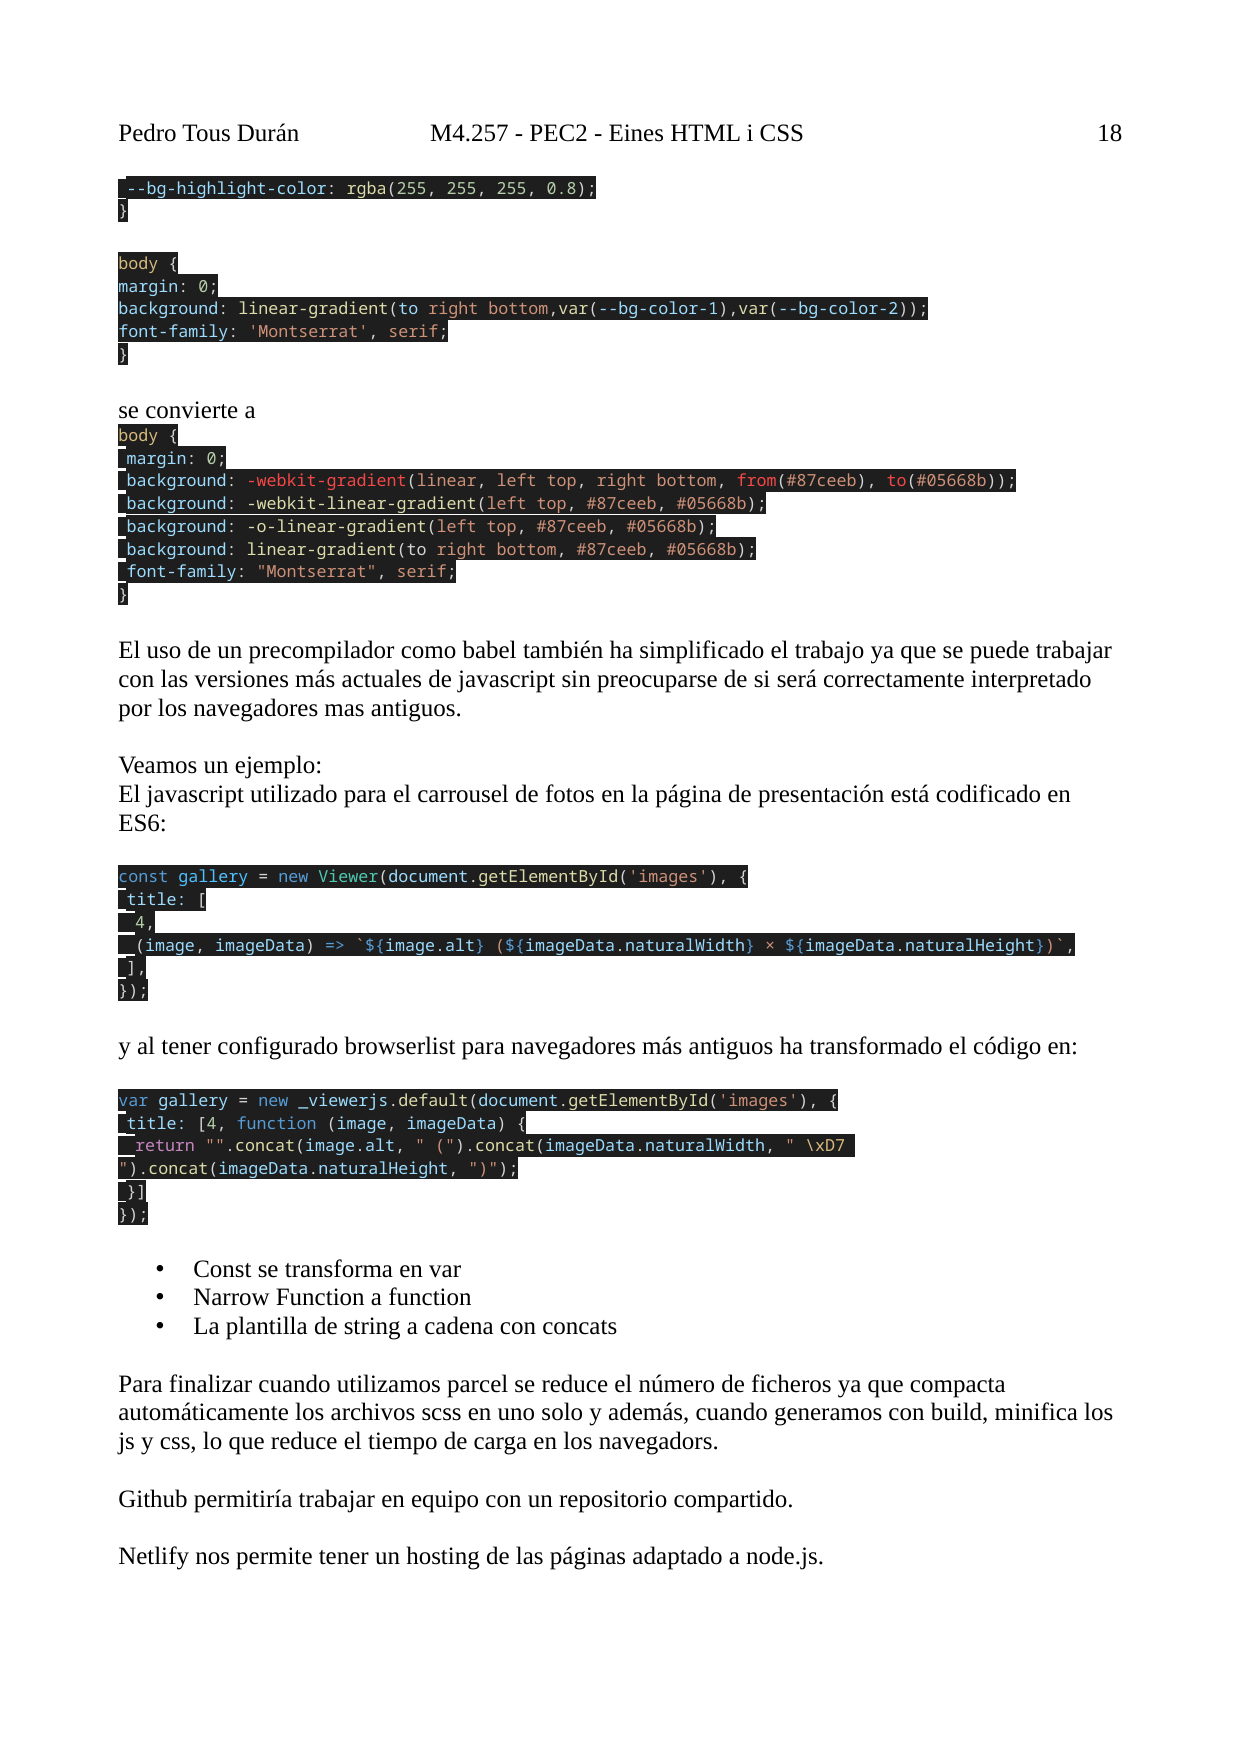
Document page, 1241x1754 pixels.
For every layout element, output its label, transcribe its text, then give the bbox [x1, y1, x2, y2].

text 4, [118, 911, 1122, 933]
text body { [118, 424, 1122, 446]
text var gallery = new _viewerjs.default(document.getElementById('images'), { [118, 1089, 1122, 1111]
text Para finalizar cuando utilizamos parcel se reduce el número de ficheros ya que compacta automáticamente los archivos scss en uno solo y además, cuando generamos con build, minifica los js y css, lo que reduce el tiempo de carga en los navegadors. [118, 1369, 1122, 1455]
text } [118, 199, 1122, 222]
text margin: 0; [118, 446, 1122, 469]
text Netlify nos permite tener un hosting de las páginas adaptado a node.js. [118, 1541, 1122, 1570]
text }); [118, 1202, 1122, 1225]
text --bg-highlight-color: rgba(255, 255, 255, 0.8); [118, 176, 1122, 199]
list Narrow Function a function [156, 1282, 1122, 1311]
text Github permitiría trabajar en equipo con un repositorio compartido. [118, 1484, 1122, 1512]
text background: -webkit-gradient(linear, left top, right bottom, from(#87ceeb), to(#05668b)); [118, 469, 1122, 492]
text El javascript utilizado para el carrousel de fotos en la página de presentación está codificado en ES6: [118, 779, 1122, 836]
text title: [ [118, 888, 1122, 911]
text (image, imageData) => `${image.alt} (${imageData.naturalWidth} × ${imageData.naturalHeight})`, [118, 933, 1122, 956]
text } [118, 583, 1122, 605]
list Const se transforma en var [156, 1254, 1122, 1282]
text background: -o-linear-gradient(left top, #87ceeb, #05668b); [118, 514, 1122, 537]
text El uso de un precompilador como babel también ha simplificado el trabajo ya que se puede trabajar con las versiones más actuales de javascript sin preocuparse de si será correctamente interpretado por los navegadores mas antiguos. [118, 635, 1122, 721]
text se convierte a [118, 395, 1122, 424]
text background: linear-gradient(to right bottom, #87ceeb, #05668b); [118, 537, 1122, 560]
text font-family: 'Montserrat', serif; [118, 320, 1122, 342]
text const gallery = new Viewer(document.getElementById('images'), { [118, 865, 1122, 888]
text title: [4, function (image, imageData) { [118, 1111, 1122, 1134]
text Veamos un ejemplo: [118, 750, 1122, 779]
text body { [118, 252, 1122, 274]
text background: -webkit-linear-gradient(left top, #87ceeb, #05668b); [118, 492, 1122, 514]
text margin: 0; [118, 274, 1122, 297]
text y al tener configurado browserlist para navegadores más antiguos ha transformado el código en: [118, 1031, 1122, 1060]
text font-family: "Montserrat", serif; [118, 560, 1122, 583]
text }] [118, 1179, 1122, 1202]
list La plantilla de string a cadena con concats [156, 1311, 1122, 1340]
text background: linear-gradient(to right bottom,var(--bg-color-1),var(--bg-color-2)); [118, 297, 1122, 320]
text }); [118, 979, 1122, 1001]
text } [118, 342, 1122, 365]
text ], [118, 956, 1122, 979]
text return "".concat(image.alt, " (").concat(imageData.naturalWidth, " \xD7 ").concat(imageData.naturalHeight, ")"); [118, 1134, 1122, 1179]
